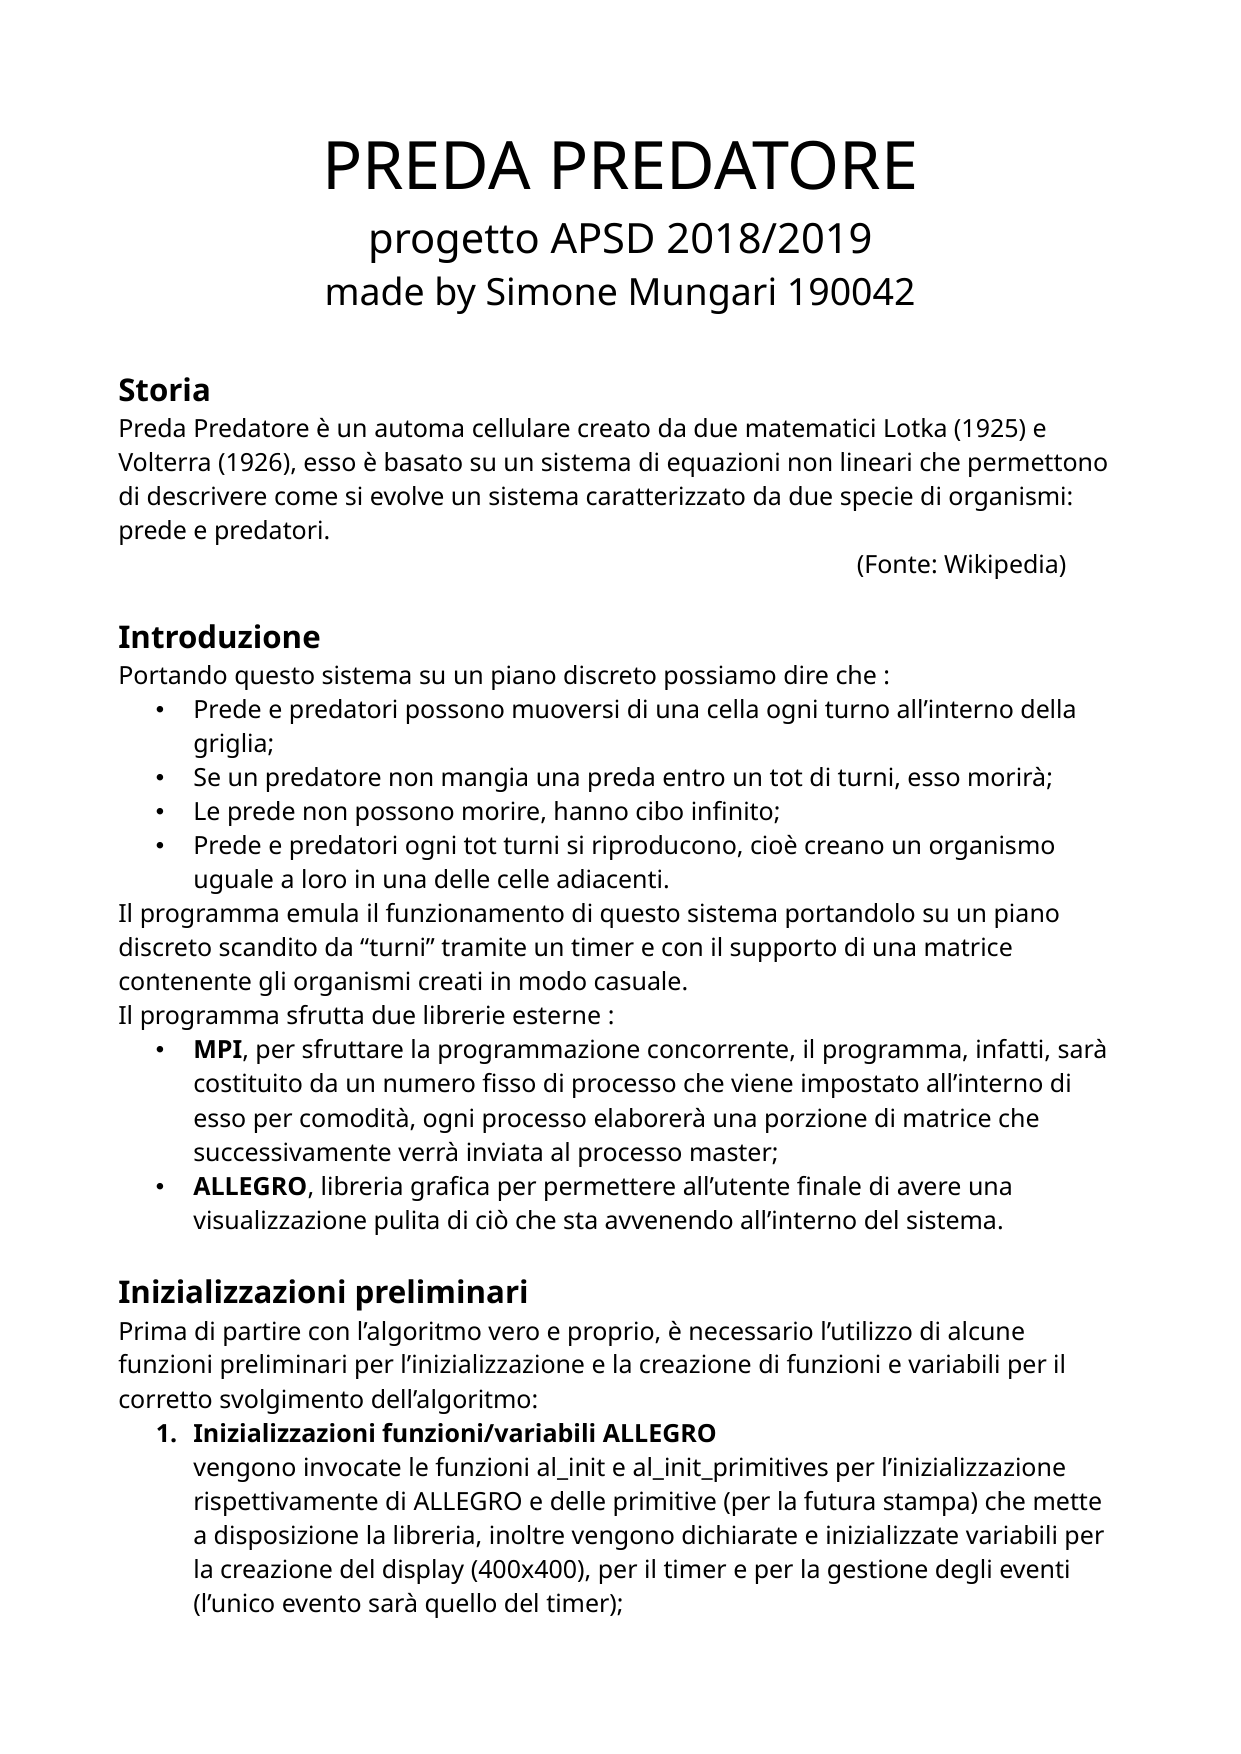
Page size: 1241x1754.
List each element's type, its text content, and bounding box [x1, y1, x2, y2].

list Le prede non possono morire, hanno cibo infinito; [156, 794, 1122, 828]
list Prede e predatori possono muoversi di una cella ogni turno all’interno della griglia; [156, 691, 1122, 759]
text Il programma emula il funzionamento di questo sistema portandolo su un piano discreto scandito da “turni” tramite un timer e con il supporto di una matrice contenente gli organismi creati in modo casuale. [118, 896, 1122, 998]
text (Fonte: Wikipedia) [118, 547, 1122, 581]
list Inizializzazioni funzioni/variabili ALLEGRO [156, 1415, 1122, 1449]
text progetto APSD 2018/2019 [118, 209, 1122, 266]
text Preda Predatore è un automa cellulare creato da due matematici Lotka (1925) e Volterra (1926), esso è basato su un sistema di equazioni non lineari che permettono di descrivere come si evolve un sistema caratterizzato da due specie di organismi: prede e predatori. [118, 410, 1122, 547]
text Inizializzazioni preliminari [118, 1271, 1122, 1313]
text Introduzione [118, 615, 1122, 657]
list MPI, per sfruttare la programmazione concorrente, il programma, infatti, sarà costituito da un numero fisso di processo che viene impostato all’interno di esso per comodità, ogni processo elaborerà una porzione di matrice che successivamente verrà inviata al processo master; [156, 1032, 1122, 1168]
text Il programma sfrutta due librerie esterne : [118, 998, 1122, 1032]
list ALLEGRO, libreria grafica per permettere all’utente finale di avere una visualizzazione pulita di ciò che sta avvenendo all’interno del sistema. [156, 1168, 1122, 1236]
text Prima di partire con l’algoritmo vero e proprio, è necessario l’utilizzo di alcune funzioni preliminari per l’inizializzazione e la creazione di funzioni e variabili per il corretto svolgimento dell’algoritmo: [118, 1313, 1122, 1415]
list Prede e predatori ogni tot turni si riproducono, cioè creano un organismo uguale a loro in una delle celle adiacenti. [156, 828, 1122, 896]
text Storia [118, 368, 1122, 410]
text Portando questo sistema su un piano discreto possiamo dire che : [118, 657, 1122, 691]
list Se un predatore non mangia una preda entro un tot di turni, esso morirà; [156, 759, 1122, 794]
text made by Simone Mungari 190042 [118, 266, 1122, 317]
list vengono invocate le funzioni al_init e al_init_primitives per l’inizializzazione rispettivamente di ALLEGRO e delle primitive (per la futura stampa) che mette a disposizione la libreria, inoltre vengono dichiarate e inizializzate variabili per la creazione del display (400x400), per il timer e per la gestione degli eventi (l’unico evento sarà quello del timer); [156, 1449, 1122, 1620]
text PREDA PREDATORE [118, 118, 1122, 209]
